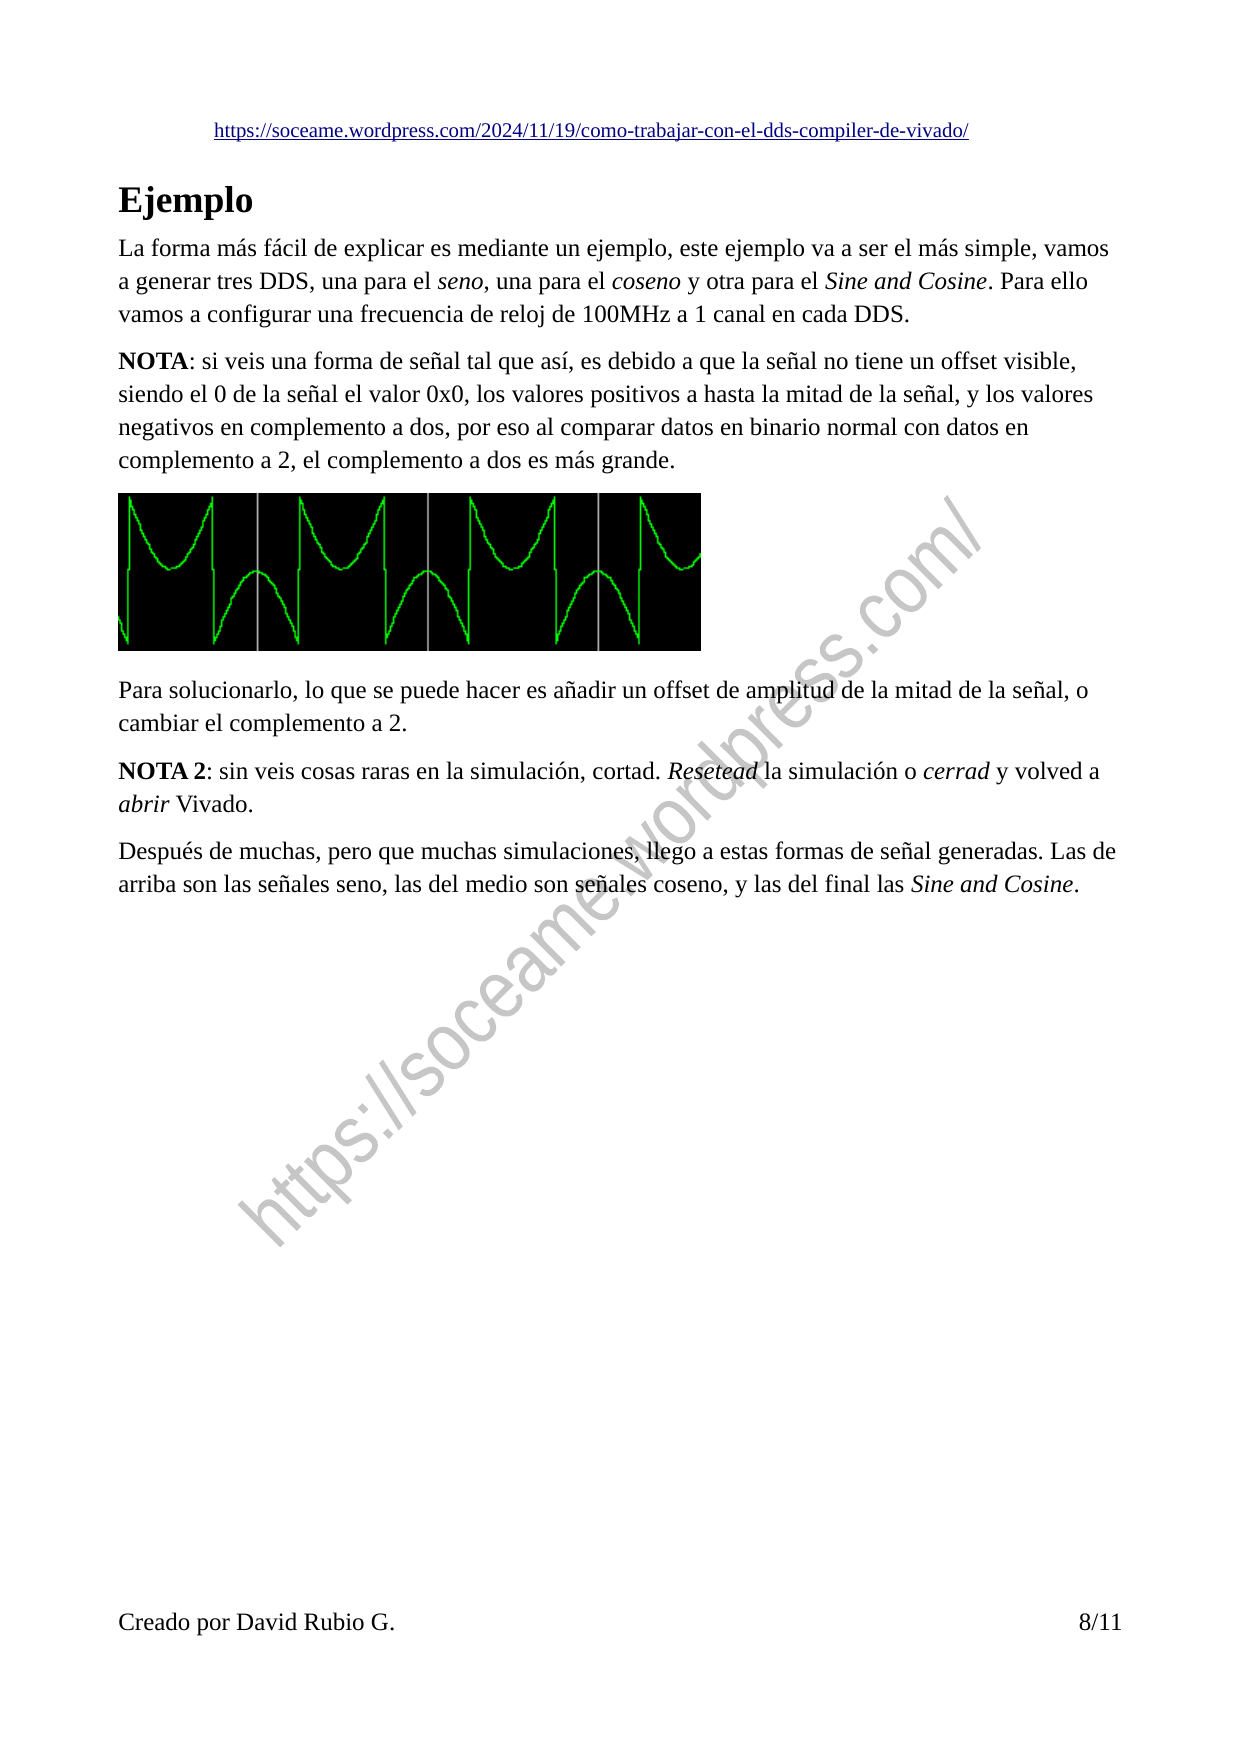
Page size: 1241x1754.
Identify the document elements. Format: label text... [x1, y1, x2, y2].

subtitle Ejemplo [118, 177, 1122, 220]
text Para solucionarlo, lo que se puede hacer es añadir un offset de amplitud de la mitad de la señal, o cambiar el complemento a 2. [118, 675, 1122, 737]
text NOTA: si veis una forma de señal tal que así, es debido a que la señal no tiene un offset visible, siendo el 0 de la señal el valor 0x0, los valores positivos a hasta la mitad de la señal, y los valores negativos en complemento a dos, por eso al comparar datos en binario normal con datos en complemento a 2, el complemento a dos es más grande. [118, 346, 1122, 474]
text La forma más fácil de explicar es mediante un ejemplo, este ejemplo va a ser el más simple, vamos a generar tres DDS, una para el seno, una para el coseno y otra para el Sine and Cosine. Para ello vamos a configurar una frecuencia de reloj de 100MHz a 1 canal en cada DDS. [118, 233, 1122, 327]
text NOTA 2: sin veis cosas raras en la simulación, cortad. Resetead la simulación o cerrad y volved a abrir Vivado. [118, 756, 1122, 817]
text Después de muchas, pero que muchas simulaciones, llego a estas formas de señal generadas. Las de arriba son las señales seno, las del medio son señales coseno, y las del final las Sine and Cosine. [118, 836, 1122, 898]
picture [118, 493, 701, 651]
